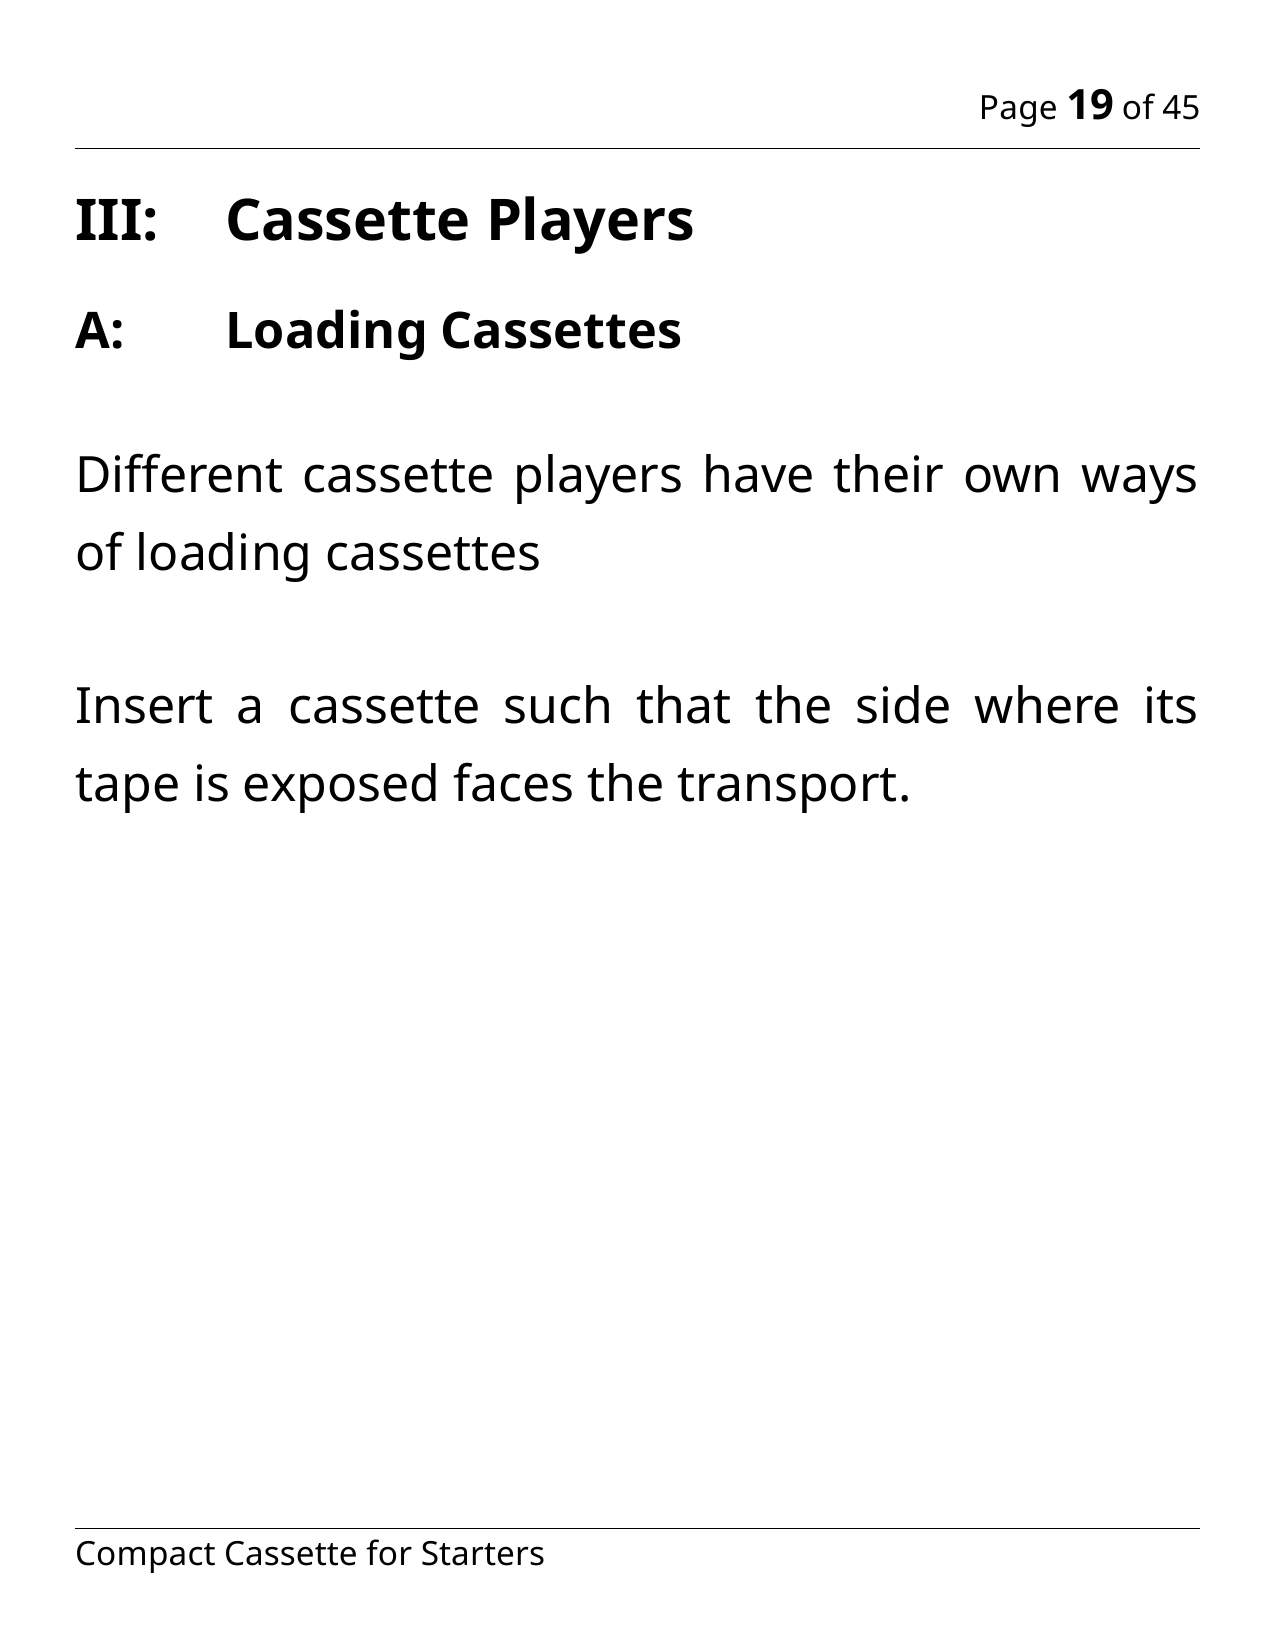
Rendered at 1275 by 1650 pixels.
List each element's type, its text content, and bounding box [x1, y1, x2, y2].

text Different cassette players have their own ways of loading cassettes [75, 439, 1200, 585]
subtitle A: Loading Cassettes [75, 295, 1200, 364]
subtitle III: Cassette Players [75, 179, 1200, 257]
text Insert a cassette such that the side where its tape is exposed faces the transport. [75, 670, 1200, 816]
